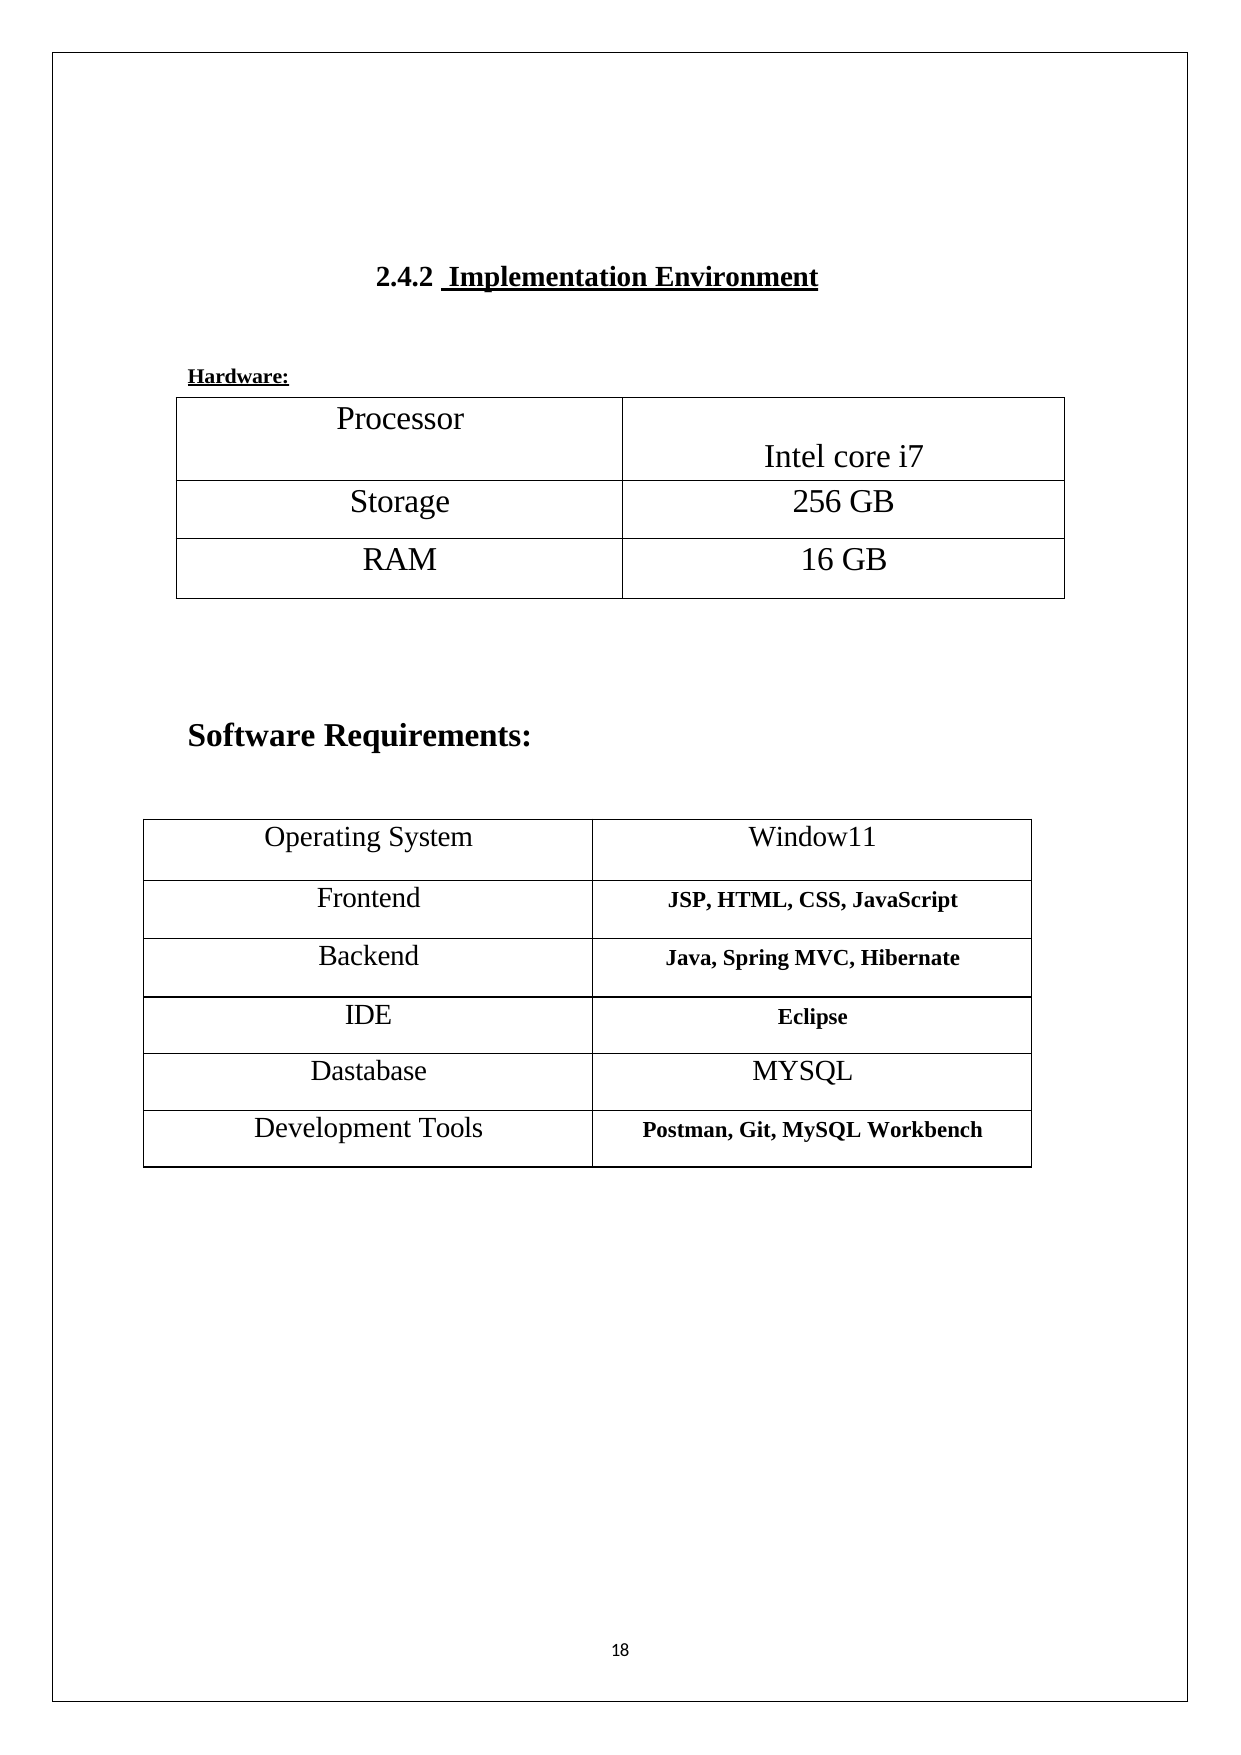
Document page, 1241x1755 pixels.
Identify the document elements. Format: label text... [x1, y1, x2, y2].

subtitle Implementation Environment [376, 259, 1167, 293]
table_cell Postman, Git, MySQL Workbench [593, 1111, 1031, 1166]
table_cell Java, Spring MVC, Hibernate [593, 939, 1031, 996]
table_cell Eclipse [593, 998, 1031, 1053]
table_cell 16 GB [623, 539, 1064, 597]
text Software Requirements: [187, 715, 1167, 753]
text Hardware: [187, 363, 1167, 388]
table_cell JSP, HTML, CSS, JavaScript [593, 881, 1031, 938]
table_header Window11 [593, 820, 1031, 880]
table_cell Development Tools [144, 1111, 592, 1166]
table_header Operating System [144, 820, 592, 880]
table_cell MYSQL [593, 1054, 1031, 1110]
table_cell Frontend [144, 881, 592, 938]
table_cell IDE [144, 998, 592, 1053]
table_cell 256 GB [623, 481, 1064, 538]
table_header Intel core i7 [623, 398, 1064, 480]
table_cell Backend [144, 939, 592, 996]
table_cell Dastabase [144, 1054, 592, 1110]
table_header Processor [177, 398, 622, 480]
table_cell RAM [177, 539, 622, 597]
table_cell Storage [177, 481, 622, 538]
